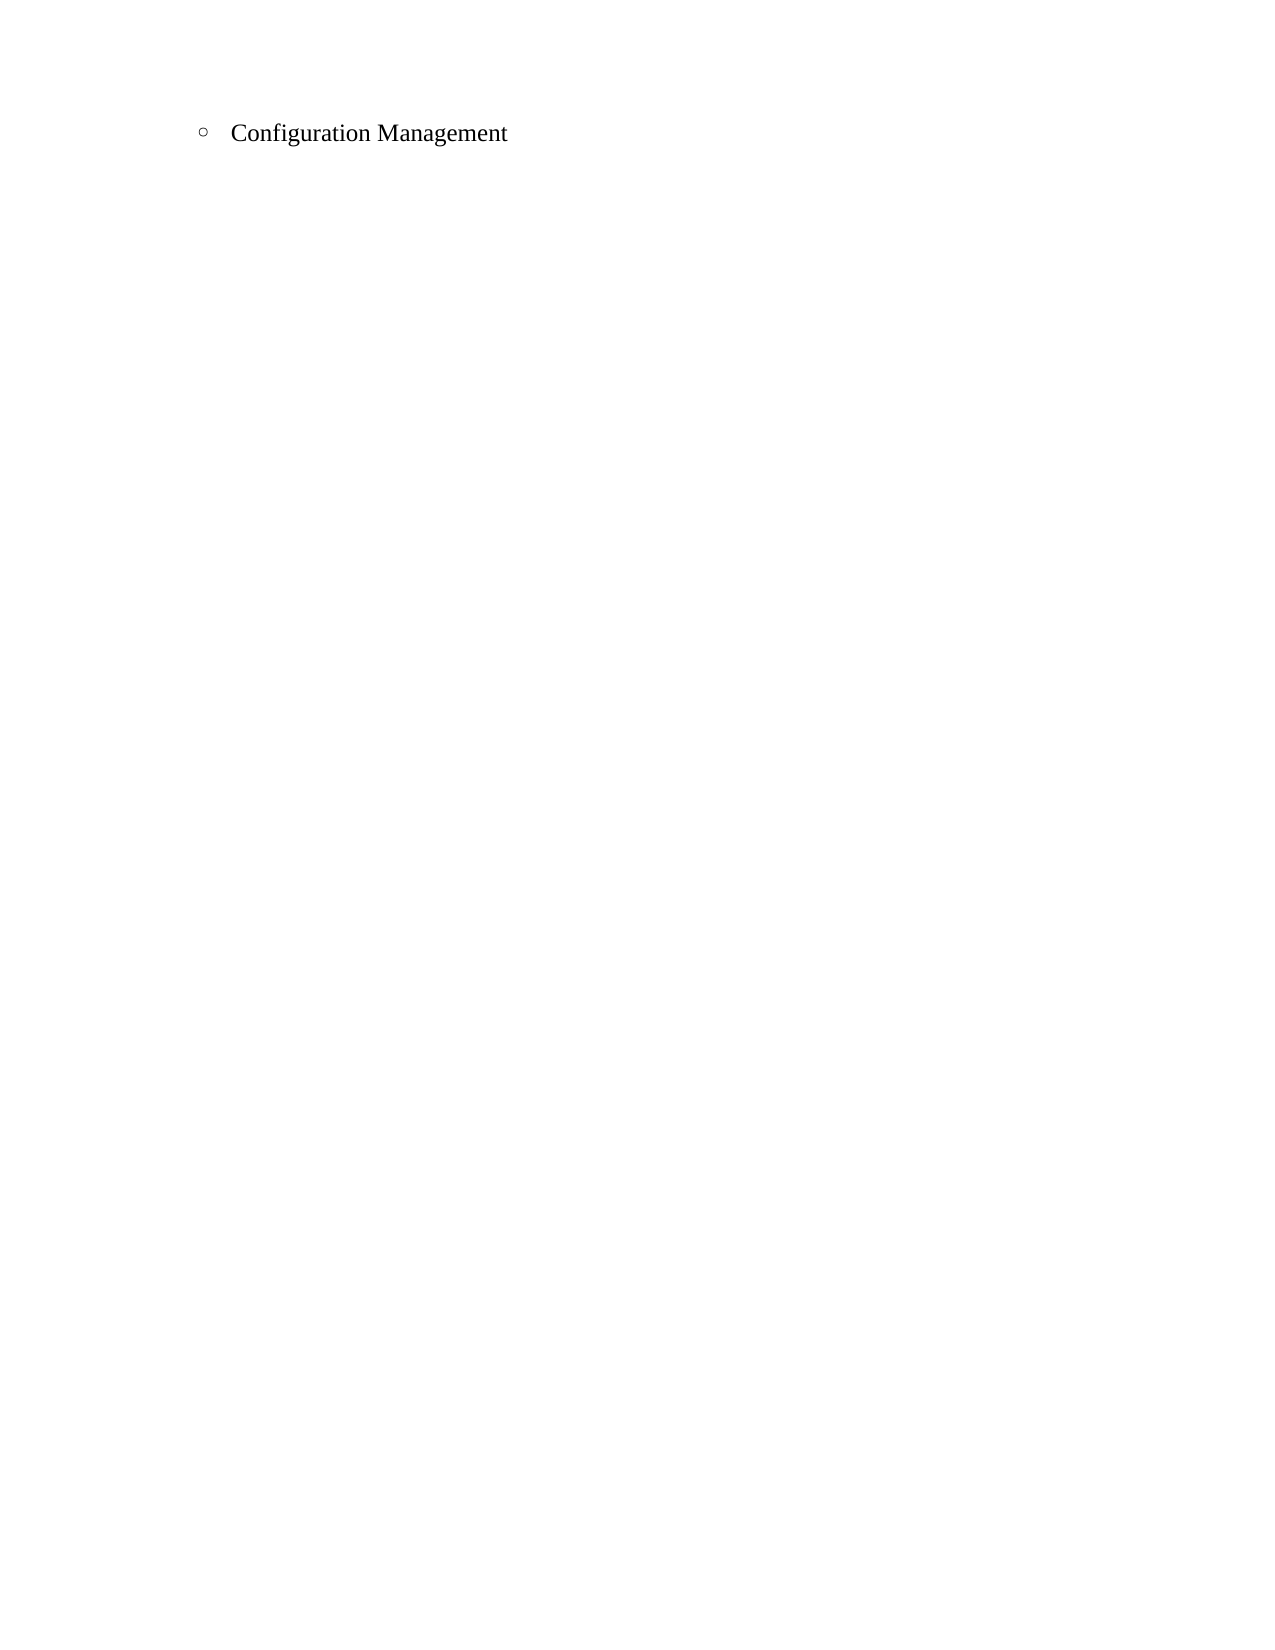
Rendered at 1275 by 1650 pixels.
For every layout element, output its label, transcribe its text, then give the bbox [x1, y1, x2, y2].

list Configuration Management [193, 118, 1157, 147]
